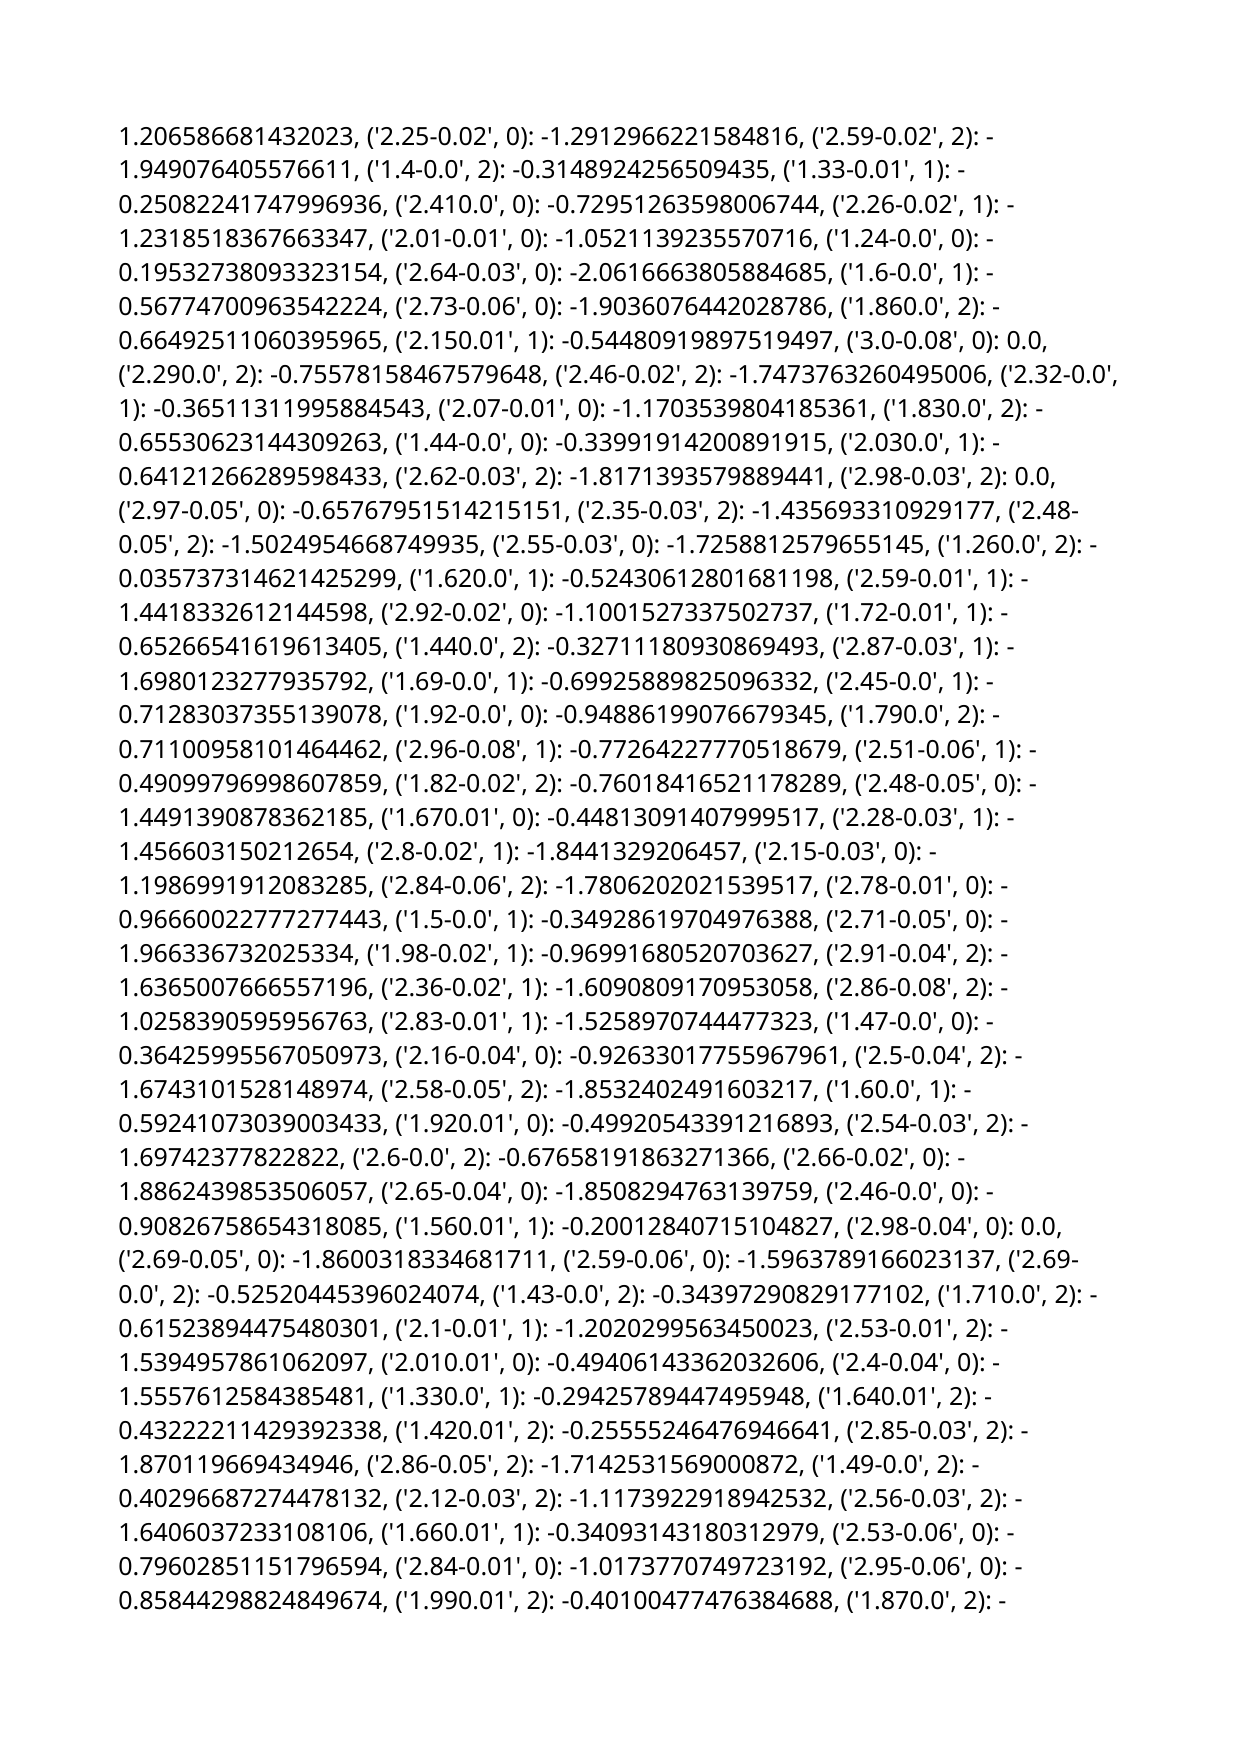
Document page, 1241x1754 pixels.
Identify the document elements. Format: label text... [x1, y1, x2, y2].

text -1.206586681432023, ('2.25-0.02', 0): -1.2912966221584816, ('2.59-0.02', 2): -1.949076405576611, ('1.4-0.0', 2): -0.3148924256509435, ('1.33-0.01', 1): -0.25082241747996936, ('2.410.0', 0): -0.72951263598006744, ('2.26-0.02', 1): -1.2318518367663347, ('2.01-0.01', 0): -1.0521139235570716, ('1.24-0.0', 0): -0.19532738093323154, ('2.64-0.03', 0): -2.0616663805884685, ('1.6-0.0', 1): -0.56774700963542224, ('2.73-0.06', 0): -1.9036076442028786, ('1.860.0', 2): -0.66492511060395965, ('2.150.01', 1): -0.54480919897519497, ('3.0-0.08', 0): 0.0, ('2.290.0', 2): -0.75578158467579648, ('2.46-0.02', 2): -1.7473763260495006, ('2.32-0.0', 1): -0.36511311995884543, ('2.07-0.01', 0): -1.1703539804185361, ('1.830.0', 2): -0.65530623144309263, ('1.44-0.0', 0): -0.33991914200891915, ('2.030.0', 1): -0.64121266289598433, ('2.62-0.03', 2): -1.8171393579889441, ('2.98-0.03', 2): 0.0, ('2.97-0.05', 0): -0.65767951514215151, ('2.35-0.03', 2): -1.435693310929177, ('2.48-0.05', 2): -1.5024954668749935, ('2.55-0.03', 0): -1.7258812579655145, ('1.260.0', 2): -0.035737314621425299, ('1.620.0', 1): -0.52430612801681198, ('2.59-0.01', 1): -1.4418332612144598, ('2.92-0.02', 0): -1.1001527337502737, ('1.72-0.01', 1): -0.65266541619613405, ('1.440.0', 2): -0.32711180930869493, ('2.87-0.03', 1): -1.6980123277935792, ('1.69-0.0', 1): -0.69925889825096332, ('2.45-0.0', 1): -0.71283037355139078, ('1.92-0.0', 0): -0.94886199076679345, ('1.790.0', 2): -0.71100958101464462, ('2.96-0.08', 1): -0.77264227770518679, ('2.51-0.06', 1): -0.49099796998607859, ('1.82-0.02', 2): -0.76018416521178289, ('2.48-0.05', 0): -1.4491390878362185, ('1.670.01', 0): -0.44813091407999517, ('2.28-0.03', 1): -1.456603150212654, ('2.8-0.02', 1): -1.8441329206457, ('2.15-0.03', 0): -1.1986991912083285, ('2.84-0.06', 2): -1.7806202021539517, ('2.78-0.01', 0): -0.96660022777277443, ('1.5-0.0', 1): -0.34928619704976388, ('2.71-0.05', 0): -1.966336732025334, ('1.98-0.02', 1): -0.96991680520703627, ('2.91-0.04', 2): -1.6365007666557196, ('2.36-0.02', 1): -1.6090809170953058, ('2.86-0.08', 2): -1.0258390595956763, ('2.83-0.01', 1): -1.5258970744477323, ('1.47-0.0', 0): -0.36425995567050973, ('2.16-0.04', 0): -0.92633017755967961, ('2.5-0.04', 2): -1.6743101528148974, ('2.58-0.05', 2): -1.8532402491603217, ('1.60.0', 1): -0.59241073039003433, ('1.920.01', 0): -0.49920543391216893, ('2.54-0.03', 2): -1.69742377822822, ('2.6-0.0', 2): -0.67658191863271366, ('2.66-0.02', 0): -1.8862439853506057, ('2.65-0.04', 0): -1.8508294763139759, ('2.46-0.0', 0): -0.90826758654318085, ('1.560.01', 1): -0.20012840715104827, ('2.98-0.04', 0): 0.0, ('2.69-0.05', 0): -1.8600318334681711, ('2.59-0.06', 0): -1.5963789166023137, ('2.69-0.0', 2): -0.52520445396024074, ('1.43-0.0', 2): -0.34397290829177102, ('1.710.0', 2): -0.61523894475480301, ('2.1-0.01', 1): -1.2020299563450023, ('2.53-0.01', 2): -1.5394957861062097, ('2.010.01', 0): -0.49406143362032606, ('2.4-0.04', 0): -1.5557612584385481, ('1.330.0', 1): -0.29425789447495948, ('1.640.01', 2): -0.43222211429392338, ('1.420.01', 2): -0.25555246476946641, ('2.85-0.03', 2): -1.870119669434946, ('2.86-0.05', 2): -1.7142531569000872, ('1.49-0.0', 2): -0.40296687274478132, ('2.12-0.03', 2): -1.1173922918942532, ('2.56-0.03', 2): -1.6406037233108106, ('1.660.01', 1): -0.34093143180312979, ('2.53-0.06', 0): -0.79602851151796594, ('2.84-0.01', 0): -1.0173770749723192, ('2.95-0.06', 0): -0.85844298824849674, ('1.990.01', 2): -0.40100477476384688, ('1.870.0', 2): [118, 118, 1122, 1617]
